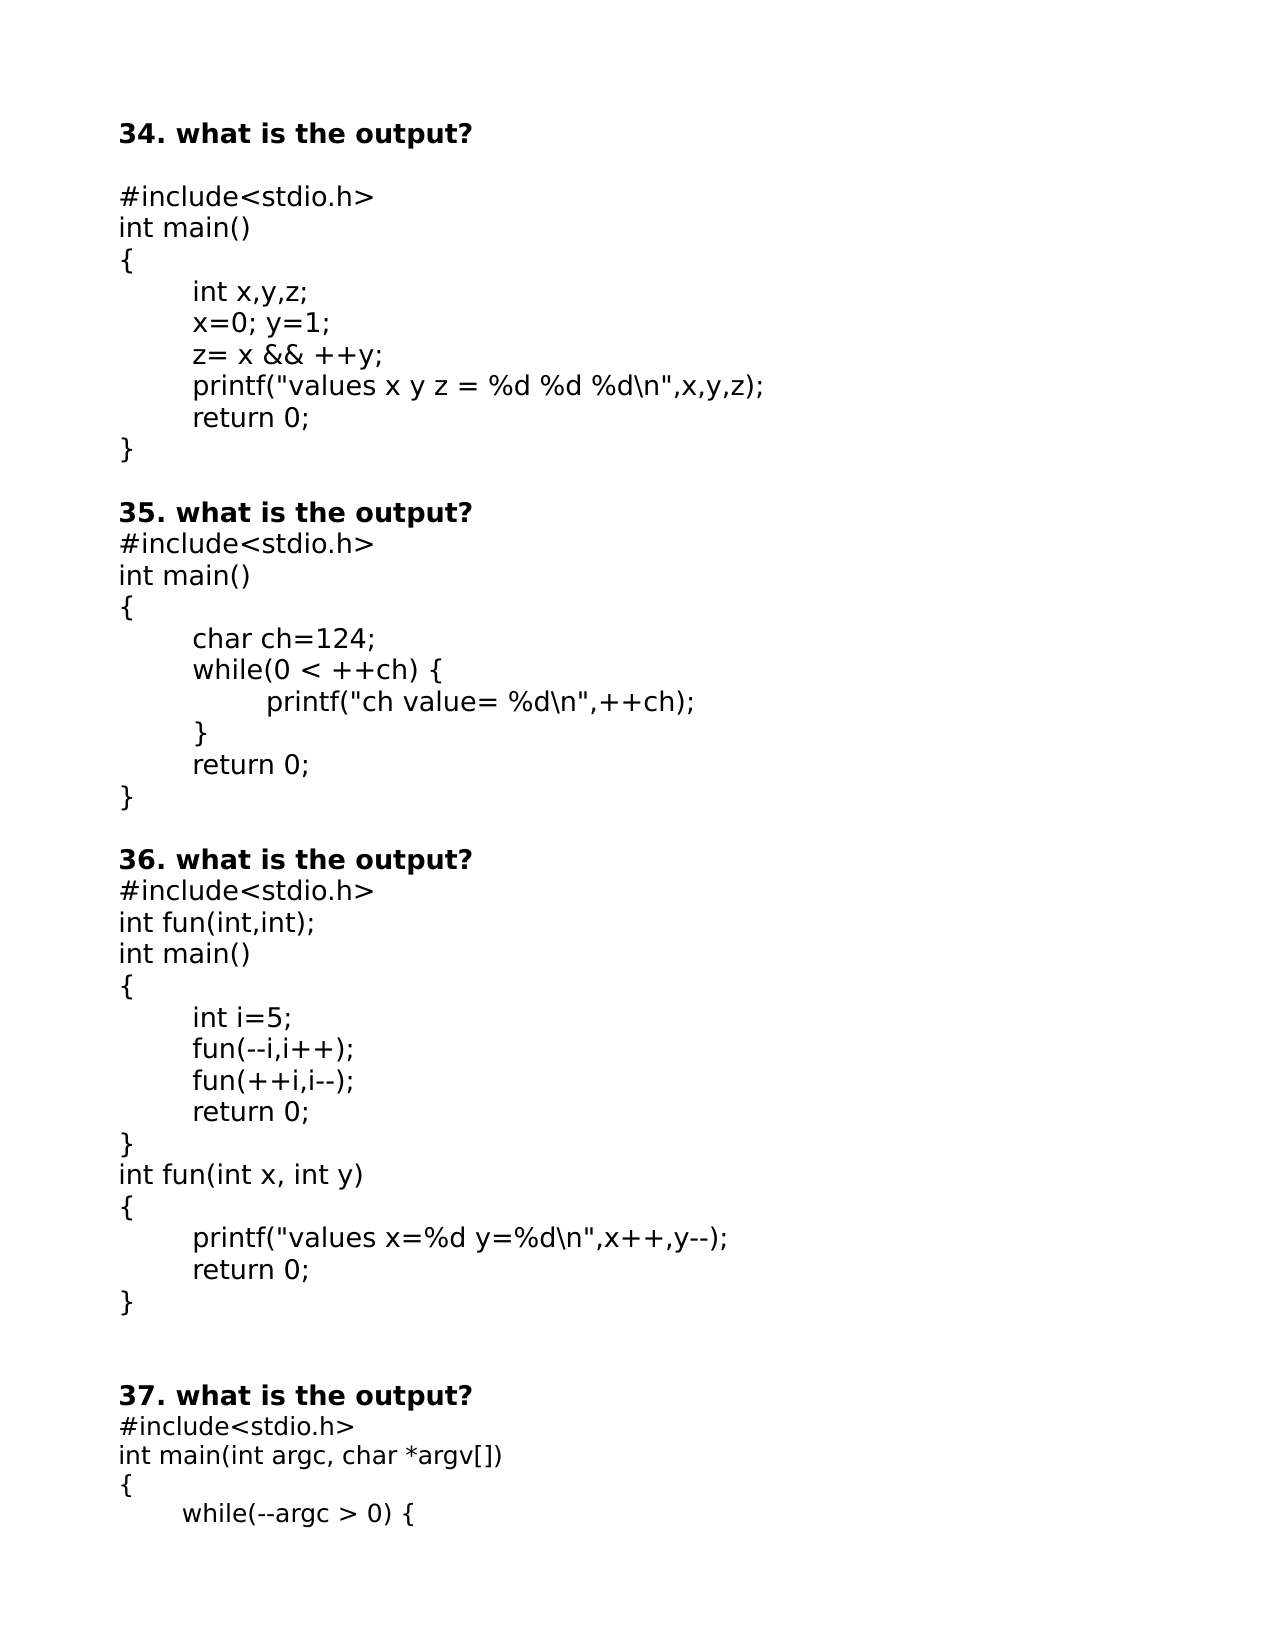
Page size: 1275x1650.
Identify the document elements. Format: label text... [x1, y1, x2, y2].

text } [118, 718, 1157, 749]
text int main() [118, 939, 1157, 970]
text int fun(int x, int y) [118, 1160, 1157, 1191]
text x=0; y=1; [118, 307, 1157, 339]
text } [118, 1128, 1157, 1160]
text 35. what is the output? [118, 497, 1157, 528]
text fun(--i,i++); [118, 1033, 1157, 1065]
text int main() [118, 213, 1157, 244]
text 34. what is the output? [118, 118, 1157, 150]
text z= x && ++y; [118, 339, 1157, 371]
text printf("values x y z = %d %d %d\n",x,y,z); [118, 371, 1157, 402]
text int x,y,z; [118, 276, 1157, 307]
text #include<stdio.h> [118, 1412, 1157, 1441]
text } [118, 781, 1157, 812]
text char ch=124; [118, 623, 1157, 655]
text { [118, 1471, 1157, 1500]
text int i=5; [118, 1002, 1157, 1033]
text { [118, 592, 1157, 623]
text #include<stdio.h> [118, 181, 1157, 213]
text #include<stdio.h> [118, 528, 1157, 560]
text int fun(int,int); [118, 907, 1157, 939]
text #include<stdio.h> [118, 876, 1157, 907]
text } [118, 1286, 1157, 1317]
text return 0; [118, 402, 1157, 434]
text { [118, 1191, 1157, 1223]
text printf("ch value= %d\n",++ch); [118, 686, 1157, 718]
text printf("values x=%d y=%d\n",x++,y--); [118, 1223, 1157, 1254]
text return 0; [118, 1254, 1157, 1286]
text 36. what is the output? [118, 844, 1157, 876]
text return 0; [118, 749, 1157, 781]
text } [118, 434, 1157, 465]
text return 0; [118, 1097, 1157, 1128]
text { [118, 244, 1157, 276]
text int main() [118, 560, 1157, 592]
text while(0 < ++ch) { [118, 655, 1157, 686]
text 37. what is the output? [118, 1381, 1157, 1412]
text while(--argc > 0) { [118, 1500, 1157, 1529]
text int main(int argc, char *argv[]) [118, 1441, 1157, 1471]
text { [118, 970, 1157, 1002]
text fun(++i,i--); [118, 1065, 1157, 1097]
